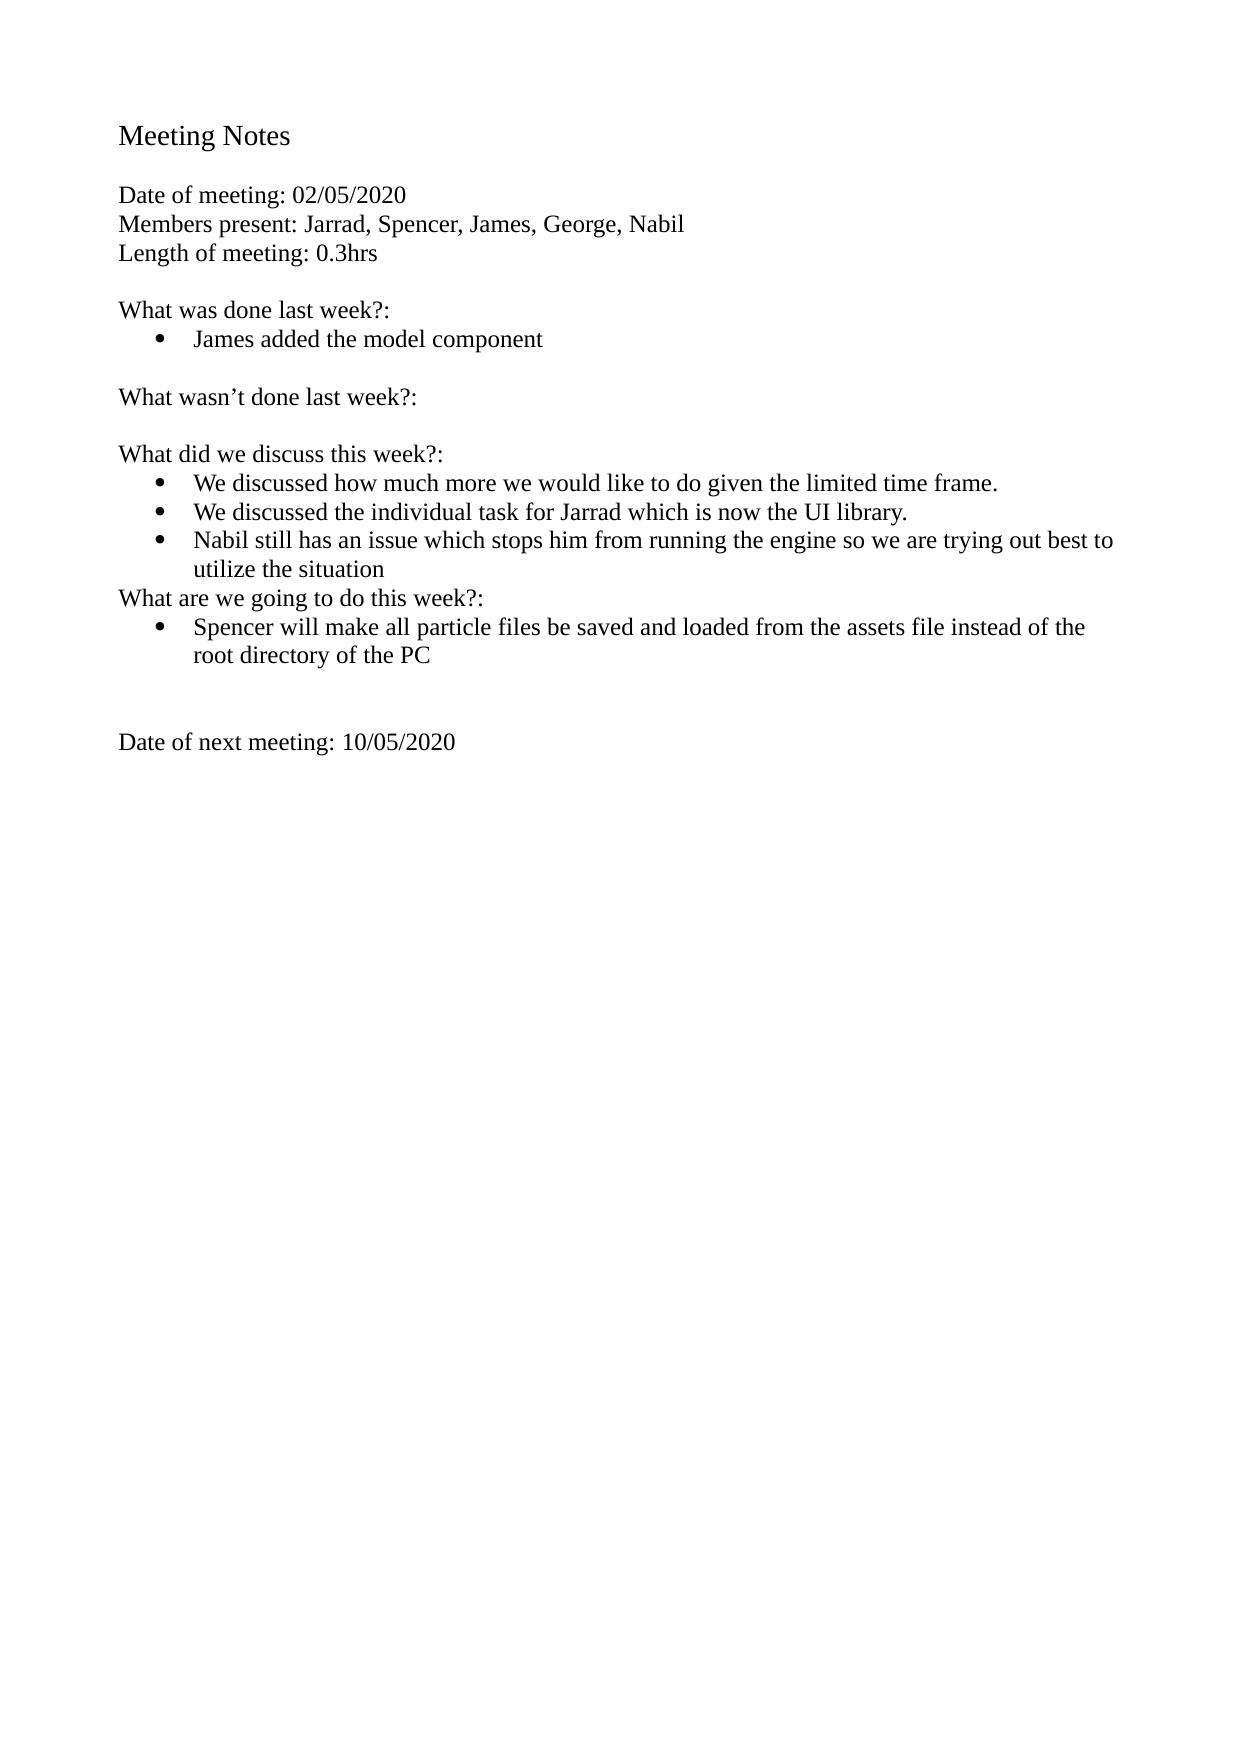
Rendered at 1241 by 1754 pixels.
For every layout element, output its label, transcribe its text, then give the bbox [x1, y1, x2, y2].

list Spencer will make all particle files be saved and loaded from the assets file instead of the root directory of the PC [156, 612, 1122, 669]
text What did we discuss this week?: [118, 439, 1122, 468]
text What was done last week?: [118, 295, 1122, 324]
list We discussed how much more we would like to do given the limited time frame. [156, 468, 1122, 497]
text Date of meeting: 02/05/2020 [118, 180, 1122, 209]
text What wasn’t done last week?: [118, 382, 1122, 410]
list We discussed the individual task for Jarrad which is now the UI library. [156, 497, 1122, 525]
list Nabil still has an issue which stops him from running the engine so we are trying out best to utilize the situation [156, 525, 1122, 583]
text Date of next meeting: 10/05/2020 [118, 727, 1122, 755]
text Members present: Jarrad, Spencer, James, George, Nabil [118, 209, 1122, 238]
text Meeting Notes [118, 118, 1122, 152]
list James added the model component [156, 324, 1122, 353]
text Length of meeting: 0.3hrs [118, 238, 1122, 267]
text What are we going to do this week?: [118, 583, 1122, 612]
